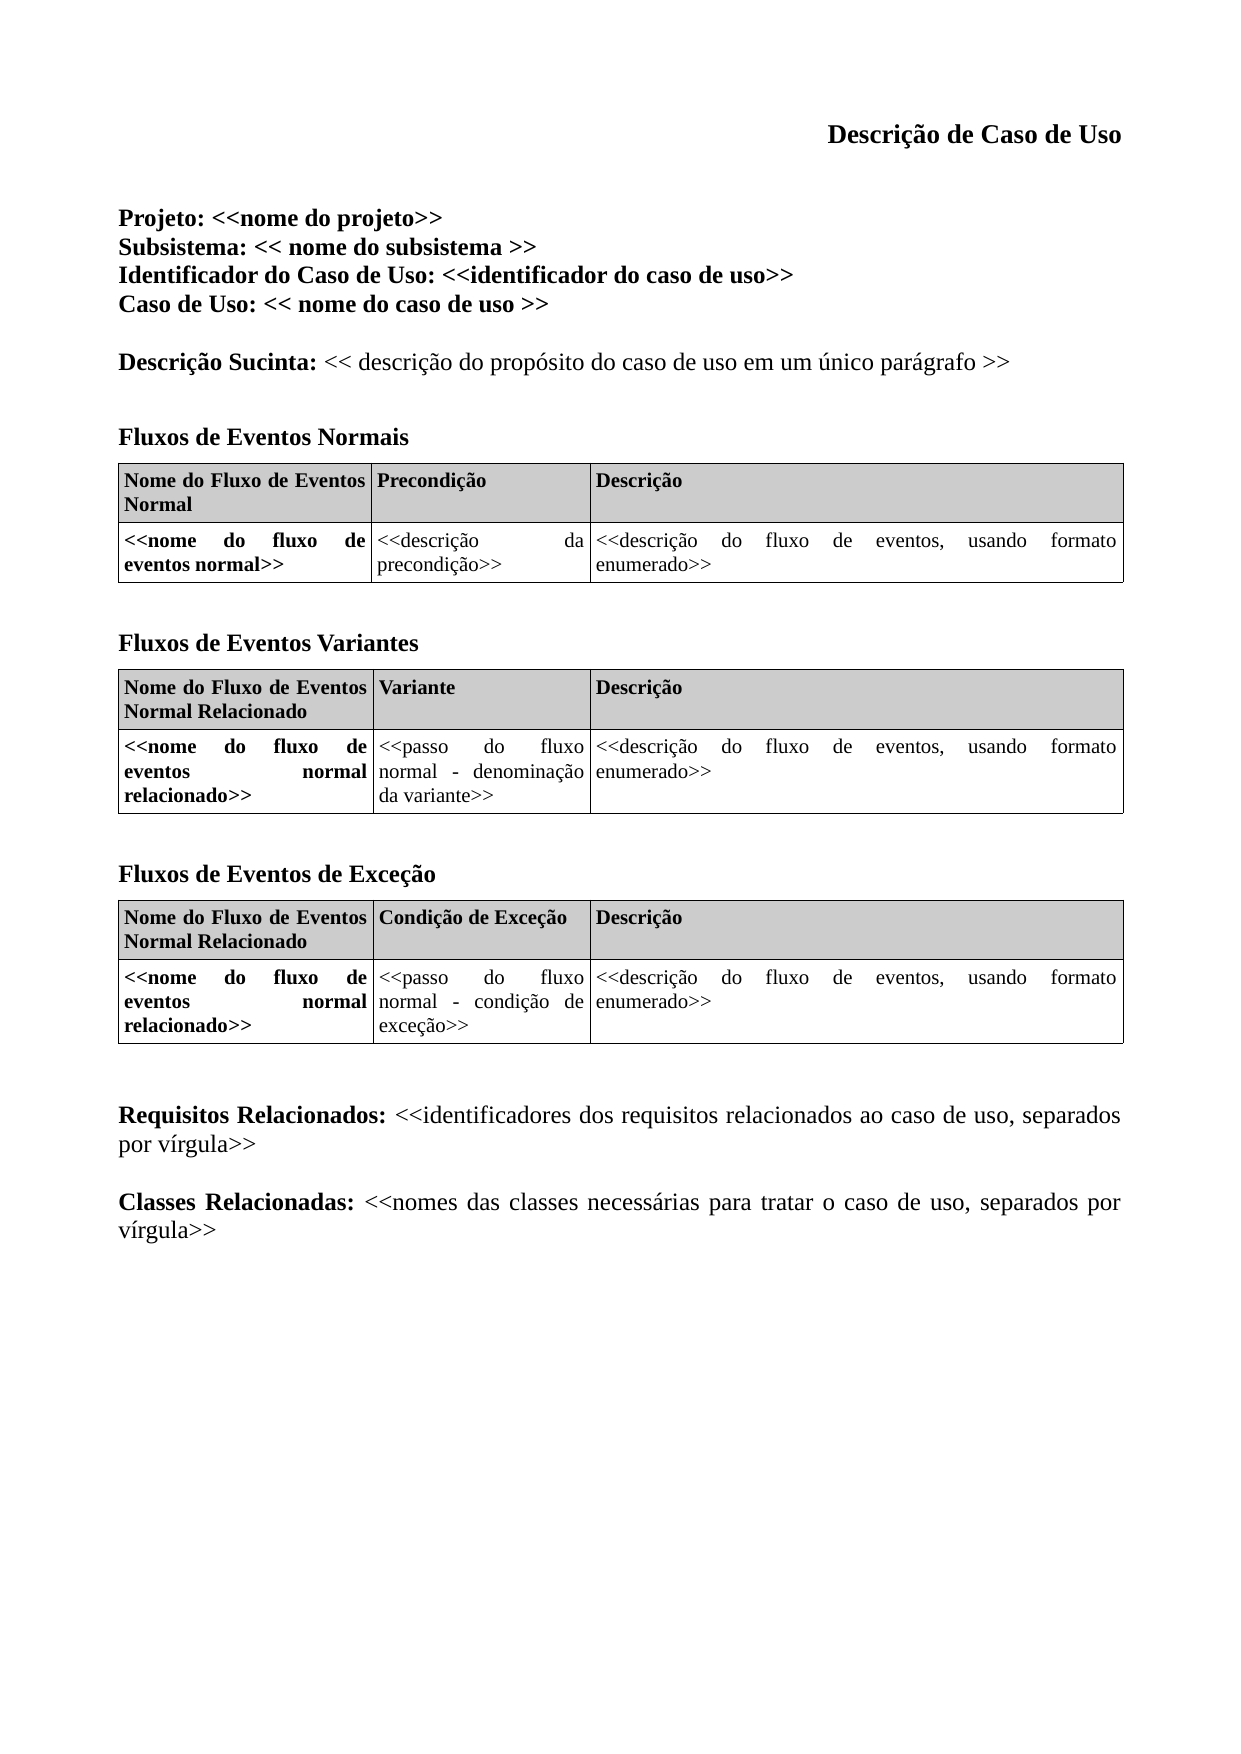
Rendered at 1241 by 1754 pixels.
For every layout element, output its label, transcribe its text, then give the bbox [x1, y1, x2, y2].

table_header Descrição [591, 464, 1123, 522]
text Classes Relacionadas: <<nomes das classes necessárias para tratar o caso de uso, separados por vírgula>> [118, 1187, 1122, 1244]
table_header Descrição [591, 670, 1123, 729]
text Requisitos Relacionados: <<identificadores dos requisitos relacionados ao caso de uso, separados por vírgula>> [118, 1101, 1122, 1158]
text Identificador do Caso de Uso: <<identificador do caso de uso>> [118, 261, 1122, 289]
table_cell <<nome do fluxo de eventos normal relacionado>> [119, 960, 373, 1043]
text Fluxos de Eventos Variantes [118, 628, 1122, 657]
subtitle Projeto: <<nome do projeto>> [118, 203, 1122, 232]
table_header Condição de Exceção [374, 901, 590, 959]
table_header Nome do Fluxo de Eventos Normal Relacionado [119, 670, 373, 729]
table_cell <<passo do fluxo normal - denominação da variante>> [374, 730, 590, 812]
text Caso de Uso: << nome do caso de uso >> [118, 289, 1122, 318]
table_cell <<passo do fluxo normal - condição de exceção>> [374, 960, 590, 1043]
text Descrição Sucinta: << descrição do propósito do caso de uso em um único parágrafo >> [118, 347, 1122, 376]
table_cell <<descrição do fluxo de eventos, usando formato enumerado>> [591, 523, 1123, 582]
text Subsistema: << nome do subsistema >> [118, 232, 1122, 261]
table_cell <<nome do fluxo de eventos normal relacionado>> [119, 730, 373, 812]
text Fluxos de Eventos Normais [118, 422, 1122, 451]
text Fluxos de Eventos de Exceção [118, 859, 1122, 888]
table_header Descrição [591, 901, 1123, 959]
table_cell <<descrição do fluxo de eventos, usando formato enumerado>> [591, 960, 1123, 1043]
text Descrição de Caso de Uso [118, 118, 1122, 149]
table_cell <<descrição do fluxo de eventos, usando formato enumerado>> [591, 730, 1123, 812]
table_header Nome do Fluxo de Eventos Normal [119, 464, 371, 522]
table_header Variante [374, 670, 590, 729]
table_cell <<nome do fluxo de eventos normal>> [119, 523, 371, 582]
table_header Precondição [372, 464, 590, 522]
table_header Nome do Fluxo de Eventos Normal Relacionado [119, 901, 373, 959]
table_cell <<descrição da precondição>> [372, 523, 590, 582]
